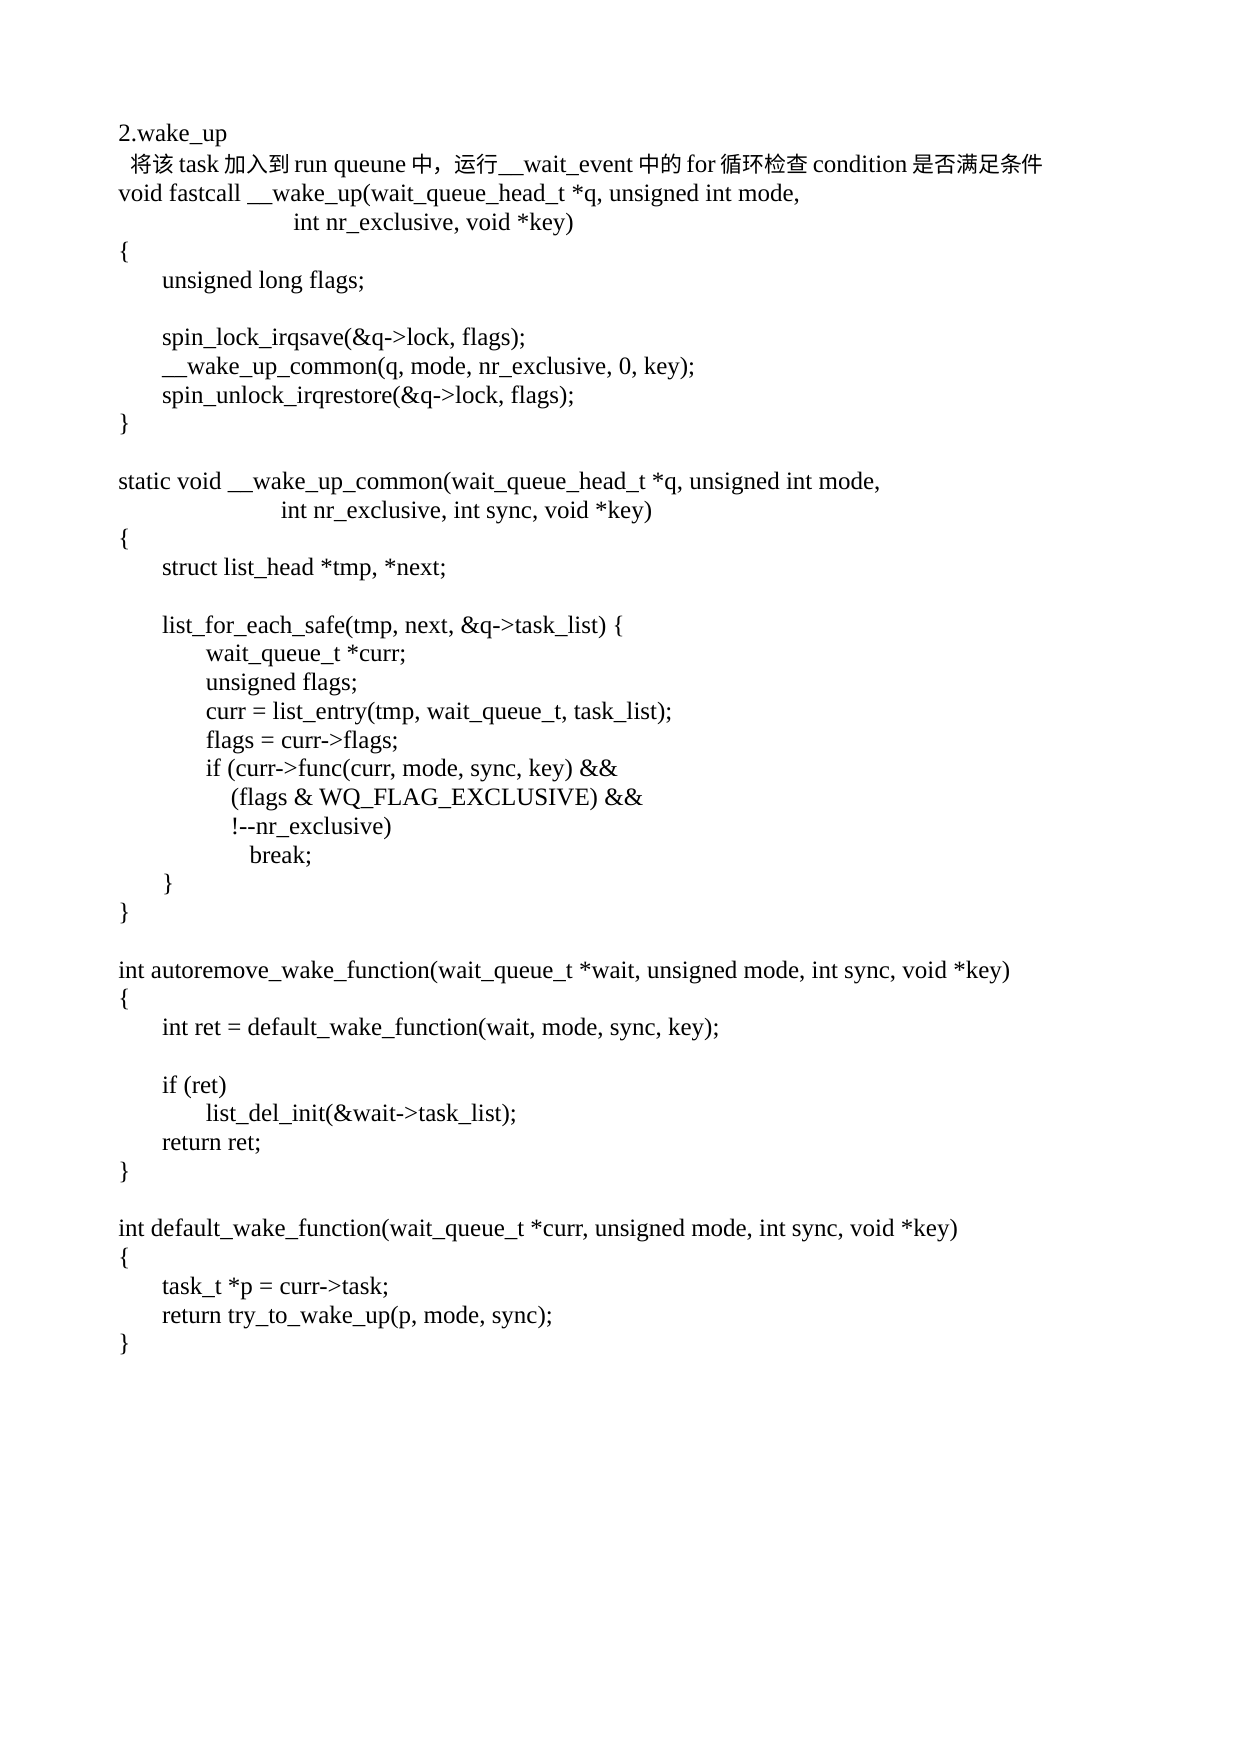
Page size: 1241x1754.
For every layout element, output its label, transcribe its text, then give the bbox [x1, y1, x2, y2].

text int nr_exclusive, void *key) [118, 207, 1122, 236]
text } [118, 897, 1122, 926]
text flags = curr->flags; [118, 725, 1122, 753]
text struct list_head *tmp, *next; [118, 552, 1122, 581]
text static void __wake_up_common(wait_queue_head_t *q, unsigned int mode, [118, 466, 1122, 495]
text { [118, 523, 1122, 552]
text } [118, 408, 1122, 437]
text __wake_up_common(q, mode, nr_exclusive, 0, key); [118, 351, 1122, 380]
text } [118, 1156, 1122, 1185]
text spin_unlock_irqrestore(&q->lock, flags); [118, 380, 1122, 408]
text (flags & WQ_FLAG_EXCLUSIVE) && [118, 782, 1122, 811]
text int autoremove_wake_function(wait_queue_t *wait, unsigned mode, int sync, void *key) [118, 955, 1122, 983]
text 将该task加入到run queune中，运行__wait_event中的for循环检查 condition是否满足条件 [118, 147, 1122, 178]
text curr = list_entry(tmp, wait_queue_t, task_list); [118, 696, 1122, 725]
text return ret; [118, 1127, 1122, 1156]
text break; [118, 840, 1122, 868]
text } [118, 868, 1122, 897]
text int nr_exclusive, int sync, void *key) [118, 495, 1122, 523]
text list_for_each_safe(tmp, next, &q->task_list) { [118, 610, 1122, 638]
text task_t *p = curr->task; [118, 1271, 1122, 1300]
text return try_to_wake_up(p, mode, sync); [118, 1300, 1122, 1328]
text int ret = default_wake_function(wait, mode, sync, key); [118, 1012, 1122, 1041]
text } [118, 1328, 1122, 1357]
text unsigned flags; [118, 667, 1122, 696]
text { [118, 236, 1122, 265]
text !--nr_exclusive) [118, 811, 1122, 840]
text unsigned long flags; [118, 265, 1122, 293]
text 2.wake_up [118, 118, 1122, 147]
text wait_queue_t *curr; [118, 638, 1122, 667]
text { [118, 983, 1122, 1012]
text int default_wake_function(wait_queue_t *curr, unsigned mode, int sync, void *key) [118, 1213, 1122, 1242]
text void fastcall __wake_up(wait_queue_head_t *q, unsigned int mode, [118, 178, 1122, 207]
text list_del_init(&wait->task_list); [118, 1098, 1122, 1127]
text if (curr->func(curr, mode, sync, key) && [118, 753, 1122, 782]
text { [118, 1242, 1122, 1271]
text if (ret) [118, 1070, 1122, 1098]
text spin_lock_irqsave(&q->lock, flags); [118, 322, 1122, 351]
